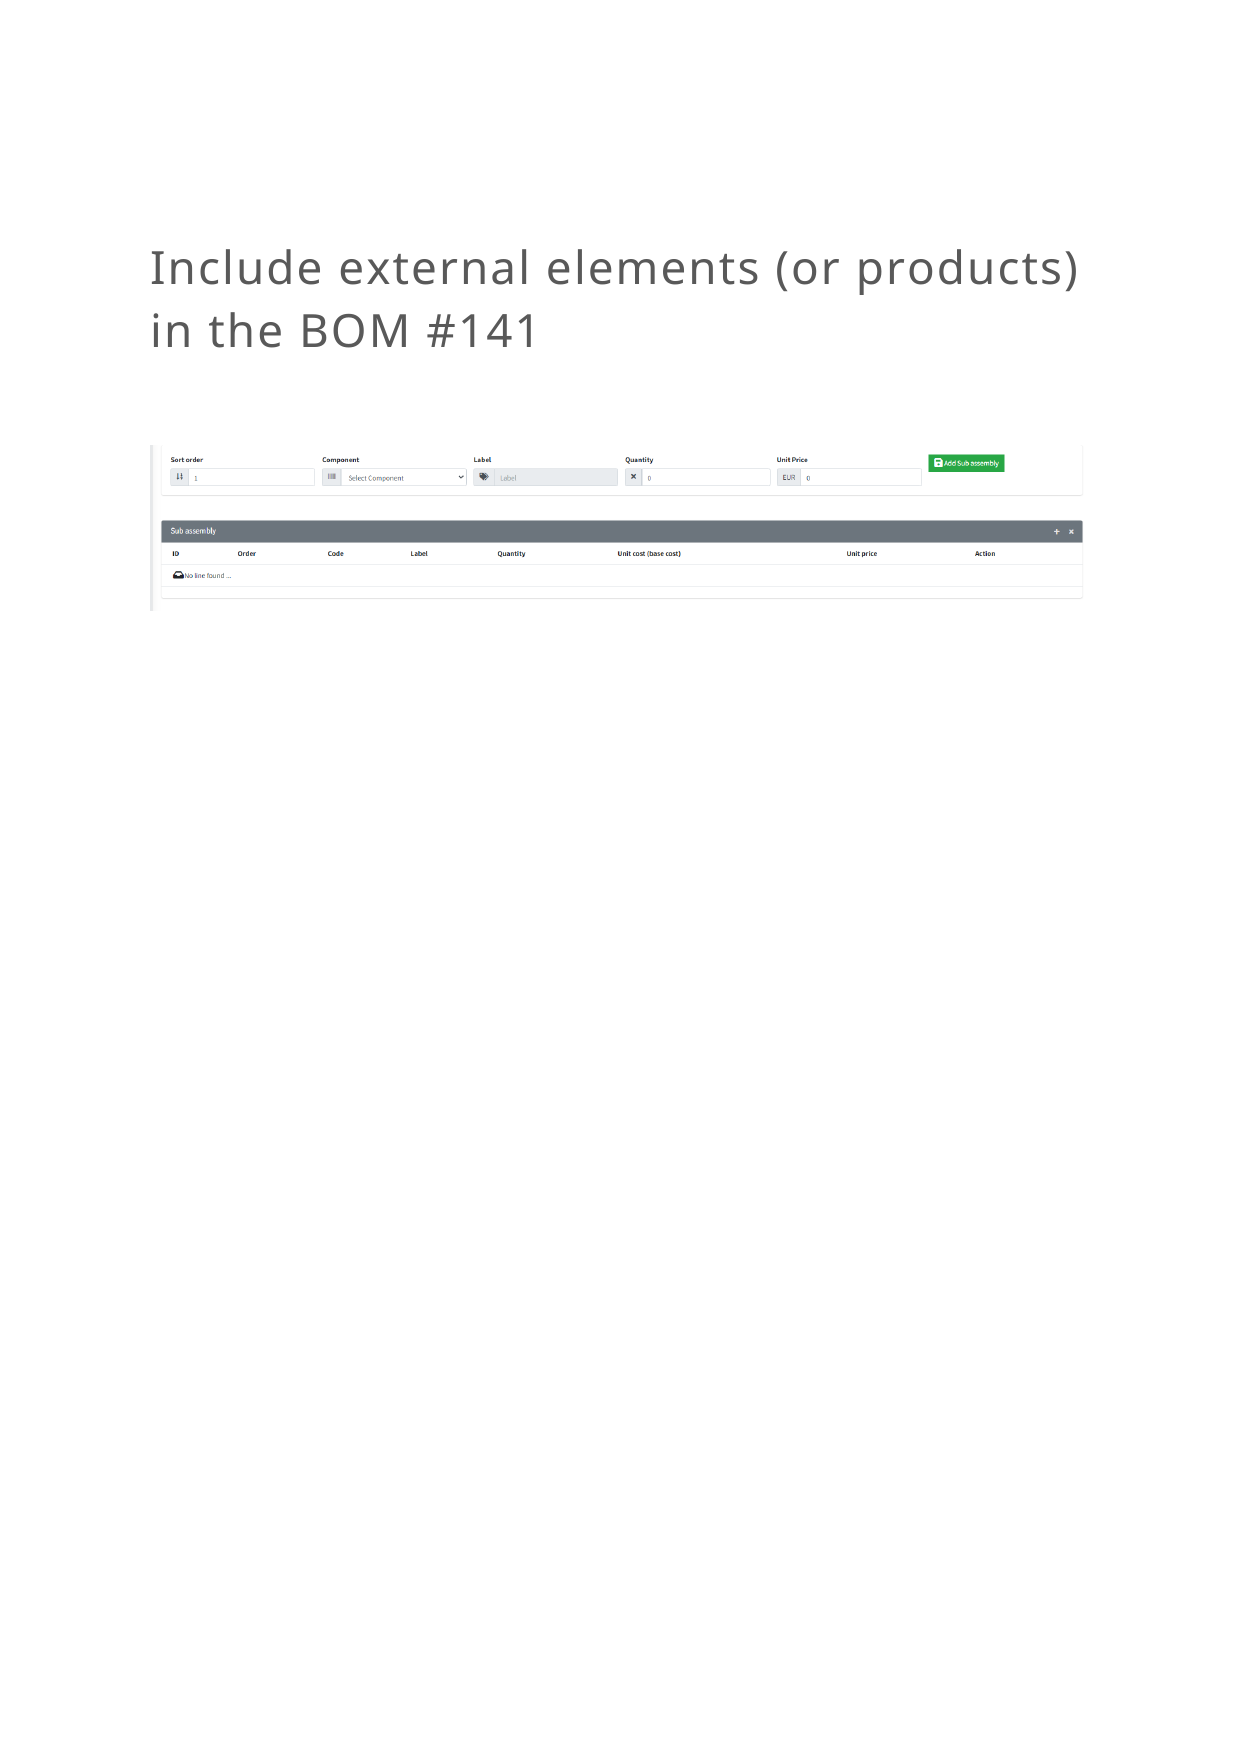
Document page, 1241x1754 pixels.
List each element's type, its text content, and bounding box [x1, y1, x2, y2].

subtitle Include external elements (or products) in the BOM #141 [150, 236, 1090, 361]
